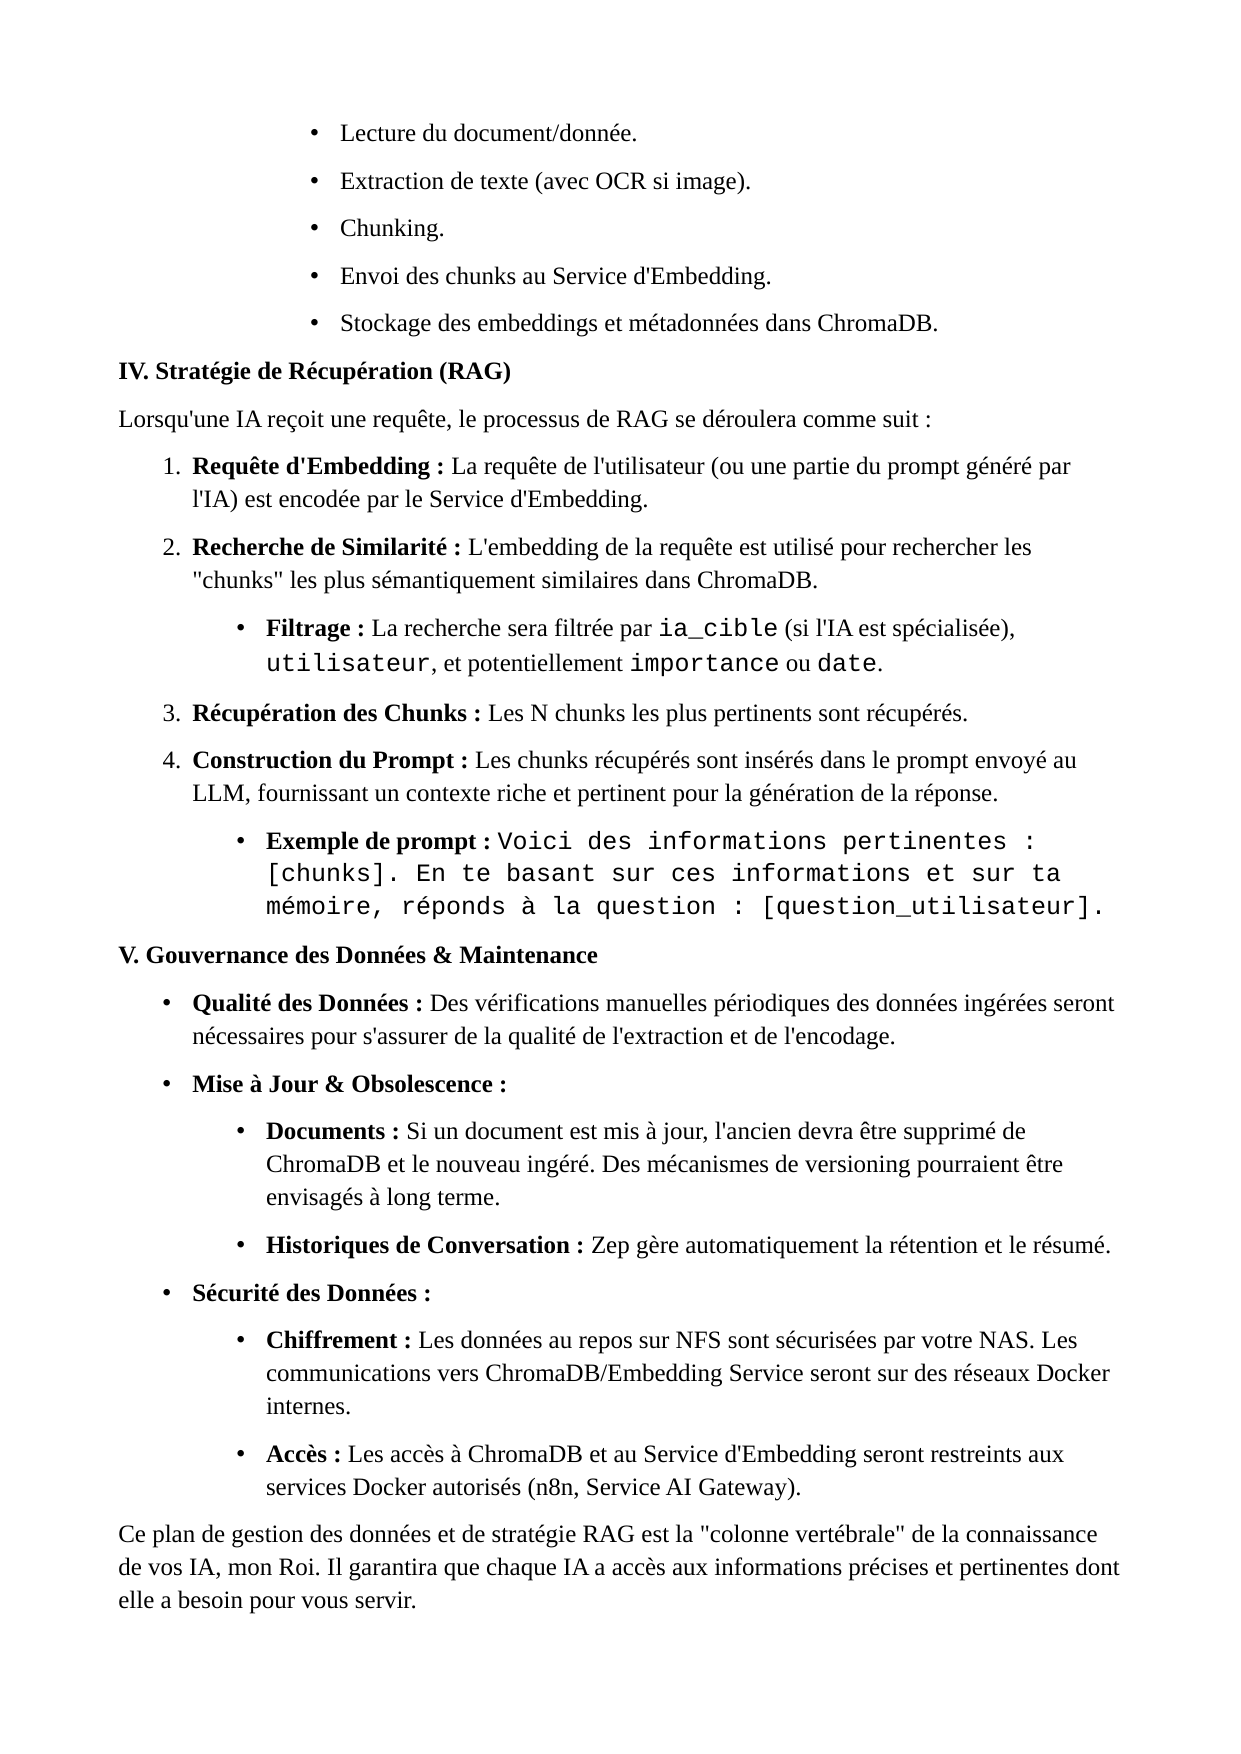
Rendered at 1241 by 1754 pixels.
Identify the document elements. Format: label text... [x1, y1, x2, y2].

list Stockage des embeddings et métadonnées dans ChromaDB. [310, 308, 1122, 337]
list Construction du Prompt : Les chunks récupérés sont insérés dans le prompt envoyé au LLM, fournissant un contexte riche et pertinent pour la génération de la réponse. [162, 745, 1122, 807]
list Récupération des Chunks : Les N chunks les plus pertinents sont récupérés. [162, 698, 1122, 726]
list Envoi des chunks au Service d'Embedding. [310, 261, 1122, 290]
list Filtrage : La recherche sera filtrée par ia_cible (si l'IA est spécialisée), utilisateur, et potentiellement importance ou date. [236, 613, 1122, 678]
subtitle IV. Stratégie de Récupération (RAG) [118, 356, 1122, 385]
list Documents : Si un document est mis à jour, l'ancien devra être supprimé de ChromaDB et le nouveau ingéré. Des mécanismes de versioning pourraient être envisagés à long terme. [236, 1116, 1122, 1211]
list Recherche de Similarité : L'embedding de la requête est utilisé pour rechercher les "chunks" les plus sémantiquement similaires dans ChromaDB. [162, 532, 1122, 594]
list Exemple de prompt : Voici des informations pertinentes : [chunks]. En te basant sur ces informations et sur ta mémoire, réponds à la question : [question_utilisateur]. [236, 826, 1122, 922]
list Historiques de Conversation : Zep gère automatiquement la rétention et le résumé. [236, 1230, 1122, 1259]
list Sécurité des Données : [162, 1278, 1122, 1306]
list Chiffrement : Les données au repos sur NFS sont sécurisées par votre NAS. Les communications vers ChromaDB/Embedding Service seront sur des réseaux Docker internes. [236, 1325, 1122, 1420]
list Lecture du document/donnée. [310, 118, 1122, 147]
list Qualité des Données : Des vérifications manuelles périodiques des données ingérées seront nécessaires pour s'assurer de la qualité de l'extraction et de l'encodage. [162, 988, 1122, 1050]
list Mise à Jour & Obsolescence : [162, 1069, 1122, 1097]
list Accès : Les accès à ChromaDB et au Service d'Embedding seront restreints aux services Docker autorisés (n8n, Service AI Gateway). [236, 1439, 1122, 1501]
list Requête d'Embedding : La requête de l'utilisateur (ou une partie du prompt généré par l'IA) est encodée par le Service d'Embedding. [162, 451, 1122, 513]
list Chunking. [310, 213, 1122, 242]
text Lorsqu'une IA reçoit une requête, le processus de RAG se déroulera comme suit : [118, 404, 1122, 432]
list Extraction de texte (avec OCR si image). [310, 166, 1122, 194]
subtitle V. Gouvernance des Données & Maintenance [118, 941, 1122, 969]
text Ce plan de gestion des données et de stratégie RAG est la "colonne vertébrale" de la connaissance de vos IA, mon Roi. Il garantira que chaque IA a accès aux informations précises et pertinentes dont elle a besoin pour vous servir. [118, 1519, 1122, 1614]
